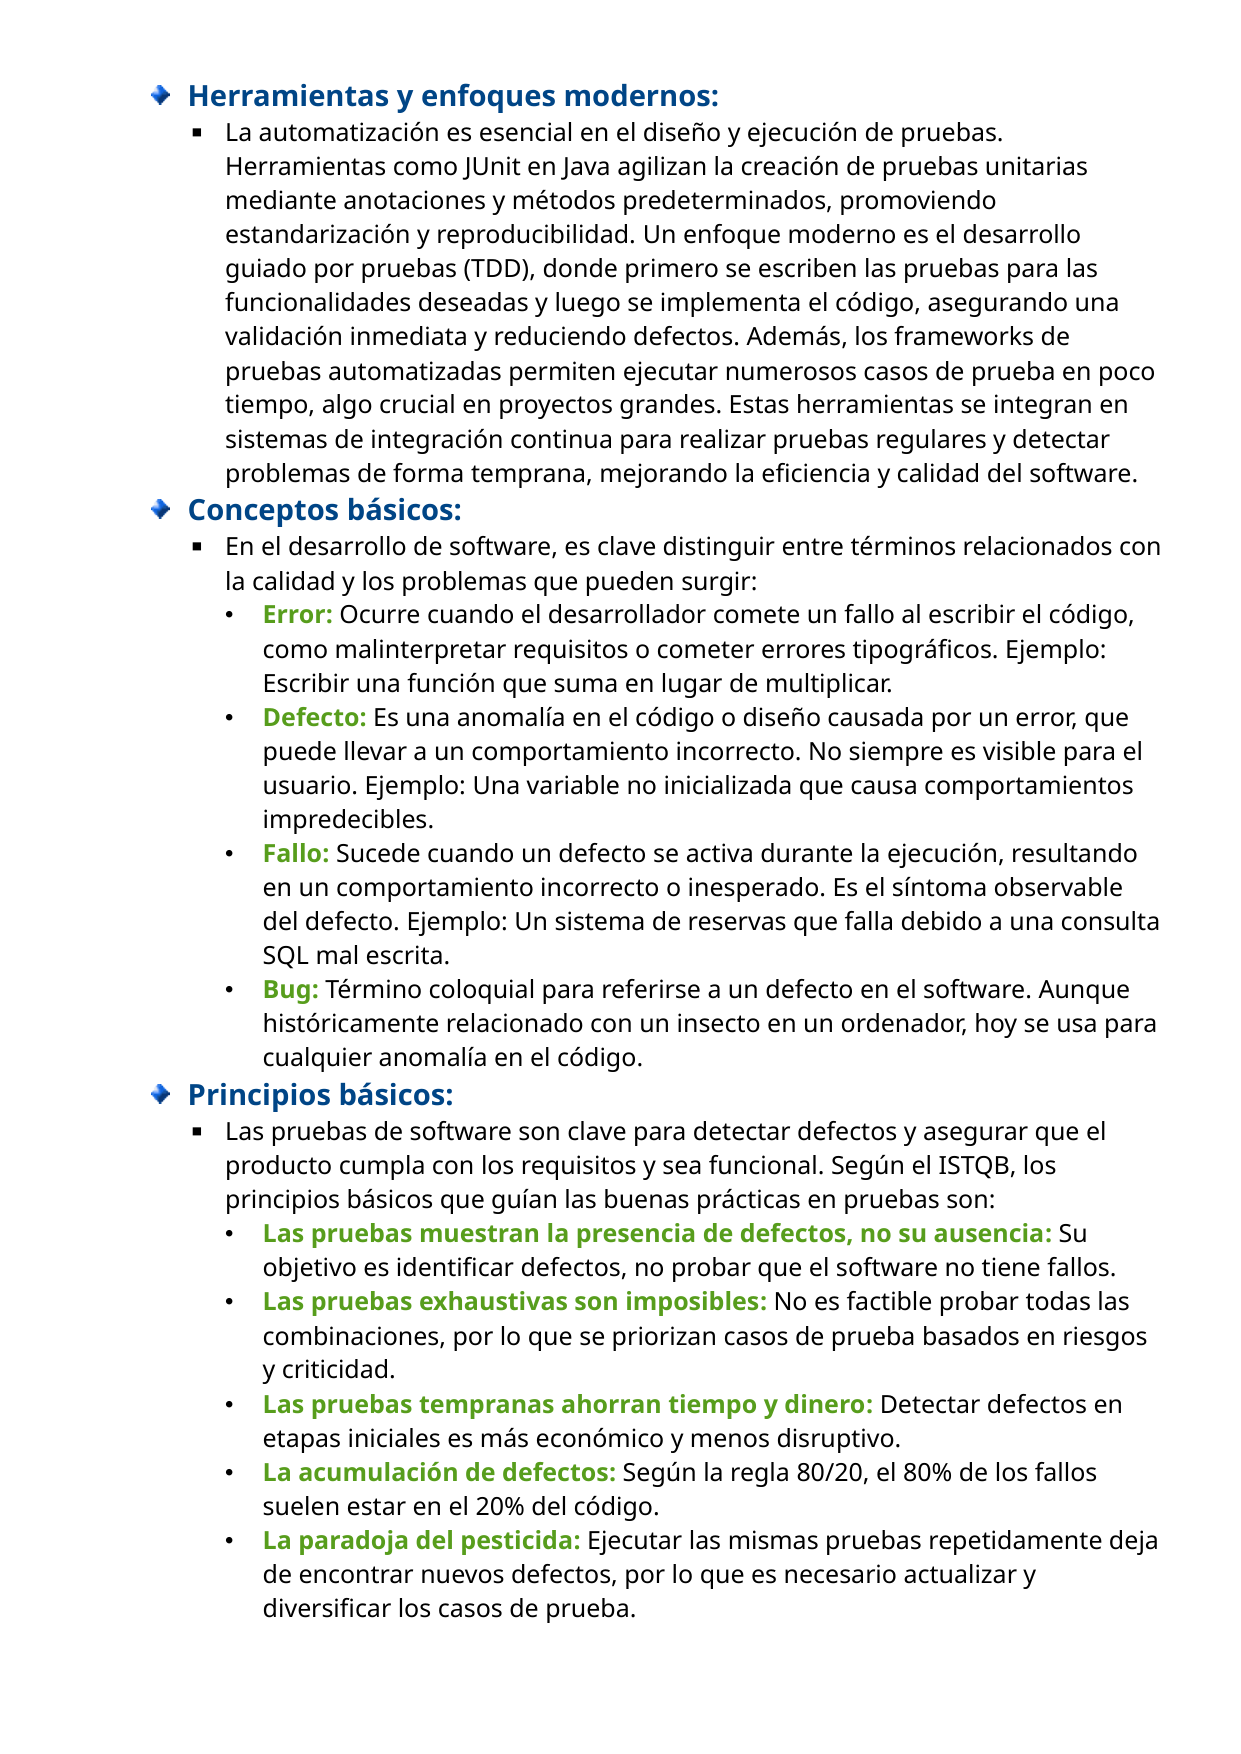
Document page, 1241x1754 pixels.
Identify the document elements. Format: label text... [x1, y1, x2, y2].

list La automatización es esencial en el diseño y ejecución de pruebas. Herramientas como JUnit en Java agilizan la creación de pruebas unitarias mediante anotaciones y métodos predeterminados, promoviendo estandarización y reproducibilidad. Un enfoque moderno es el desarrollo guiado por pruebas (TDD), donde primero se escriben las pruebas para las funcionalidades deseadas y luego se implementa el código, asegurando una validación inmediata y reduciendo defectos. Además, los frameworks de pruebas automatizadas permiten ejecutar numerosos casos de prueba en poco tiempo, algo crucial en proyectos grandes. Estas herramientas se integran en sistemas de integración continua para realizar pruebas regulares y detectar problemas de forma temprana, mejorando la eficiencia y calidad del software. [187, 115, 1165, 489]
picture [151, 1084, 170, 1104]
list Error: Ocurre cuando el desarrollador comete un fallo al escribir el código, como malinterpretar requisitos o cometer errores tipográficos. Ejemplo: Escribir una función que suma en lugar de multiplicar. [225, 597, 1165, 699]
list La paradoja del pesticida: Ejecutar las mismas pruebas repetidamente deja de encontrar nuevos defectos, por lo que es necesario actualizar y diversificar los casos de prueba. [225, 1522, 1165, 1625]
list La acumulación de defectos: Según la regla 80/20, el 80% de los fallos suelen estar en el 20% del código. [225, 1454, 1165, 1522]
list Conceptos básicos: [150, 489, 1165, 529]
list Principios básicos: [150, 1074, 1165, 1114]
list Herramientas y enfoques modernos: [150, 75, 1165, 115]
list Las pruebas tempranas ahorran tiempo y dinero: Detectar defectos en etapas iniciales es más económico y menos disruptivo. [225, 1386, 1165, 1454]
list Las pruebas de software son clave para detectar defectos y asegurar que el producto cumpla con los requisitos y sea funcional. Según el ISTQB, los principios básicos que guían las buenas prácticas en pruebas son: [187, 1114, 1165, 1216]
picture [151, 499, 170, 519]
list Las pruebas exhaustivas son imposibles: No es factible probar todas las combinaciones, por lo que se priorizan casos de prueba basados en riesgos y criticidad. [225, 1284, 1165, 1386]
list Las pruebas muestran la presencia de defectos, no su ausencia: Su objetivo es identificar defectos, no probar que el software no tiene fallos. [225, 1216, 1165, 1284]
list Bug: Término coloquial para referirse a un defecto en el software. Aunque históricamente relacionado con un insecto en un ordenador, hoy se usa para cualquier anomalía en el código. [225, 972, 1165, 1074]
list En el desarrollo de software, es clave distinguir entre términos relacionados con la calidad y los problemas que pueden surgir: [187, 529, 1165, 597]
list Fallo: Sucede cuando un defecto se activa durante la ejecución, resultando en un comportamiento incorrecto o inesperado. Es el síntoma observable del defecto. Ejemplo: Un sistema de reservas que falla debido a una consulta SQL mal escrita. [225, 836, 1165, 972]
list Defecto: Es una anomalía en el código o diseño causada por un error, que puede llevar a un comportamiento incorrecto. No siempre es visible para el usuario. Ejemplo: Una variable no inicializada que causa comportamientos impredecibles. [225, 699, 1165, 836]
picture [151, 85, 170, 105]
